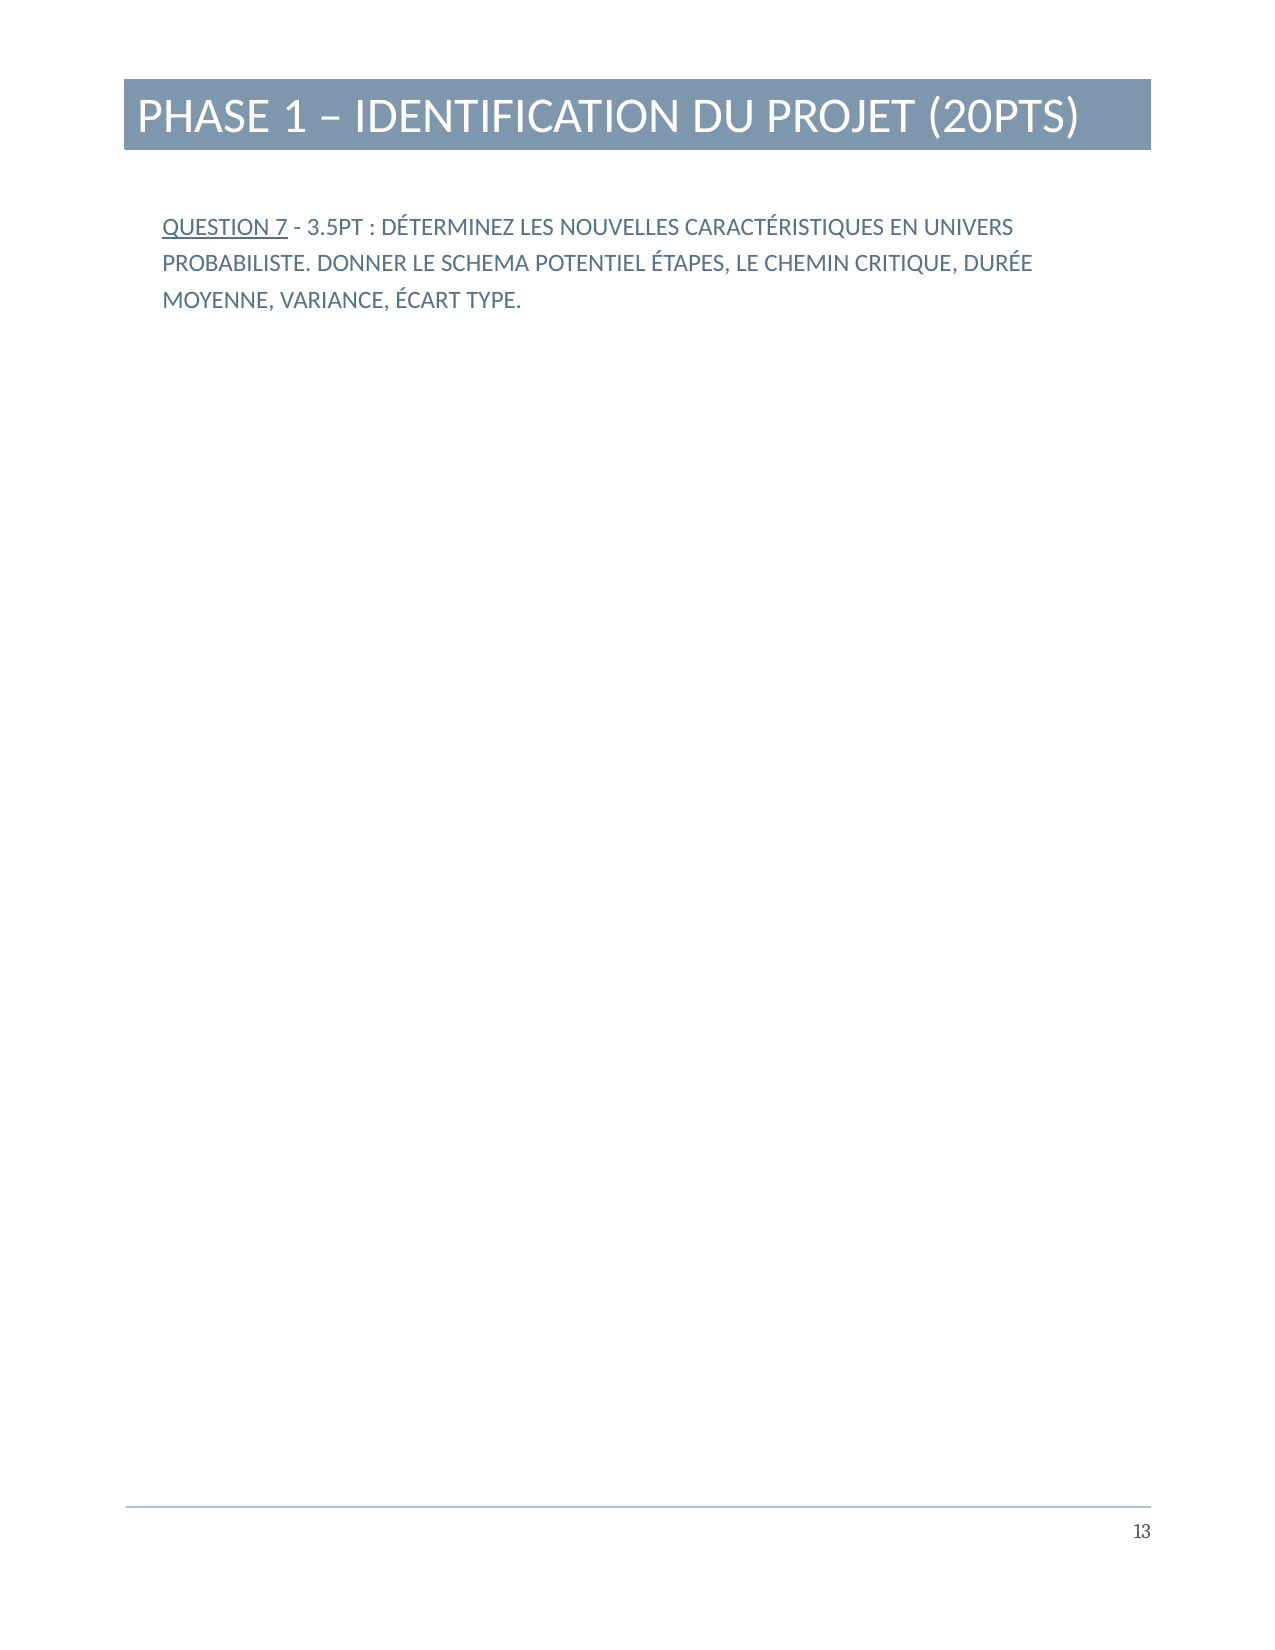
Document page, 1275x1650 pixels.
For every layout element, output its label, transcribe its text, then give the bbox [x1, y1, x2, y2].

text Question 7 - 3.5pt : Déterminez les nouvelles caractéristiques en univers probabiliste. Donner LE SCHEMA potentiel étapes, le chemin critique, durée moyenne, variance, écart type. [162, 211, 1113, 314]
